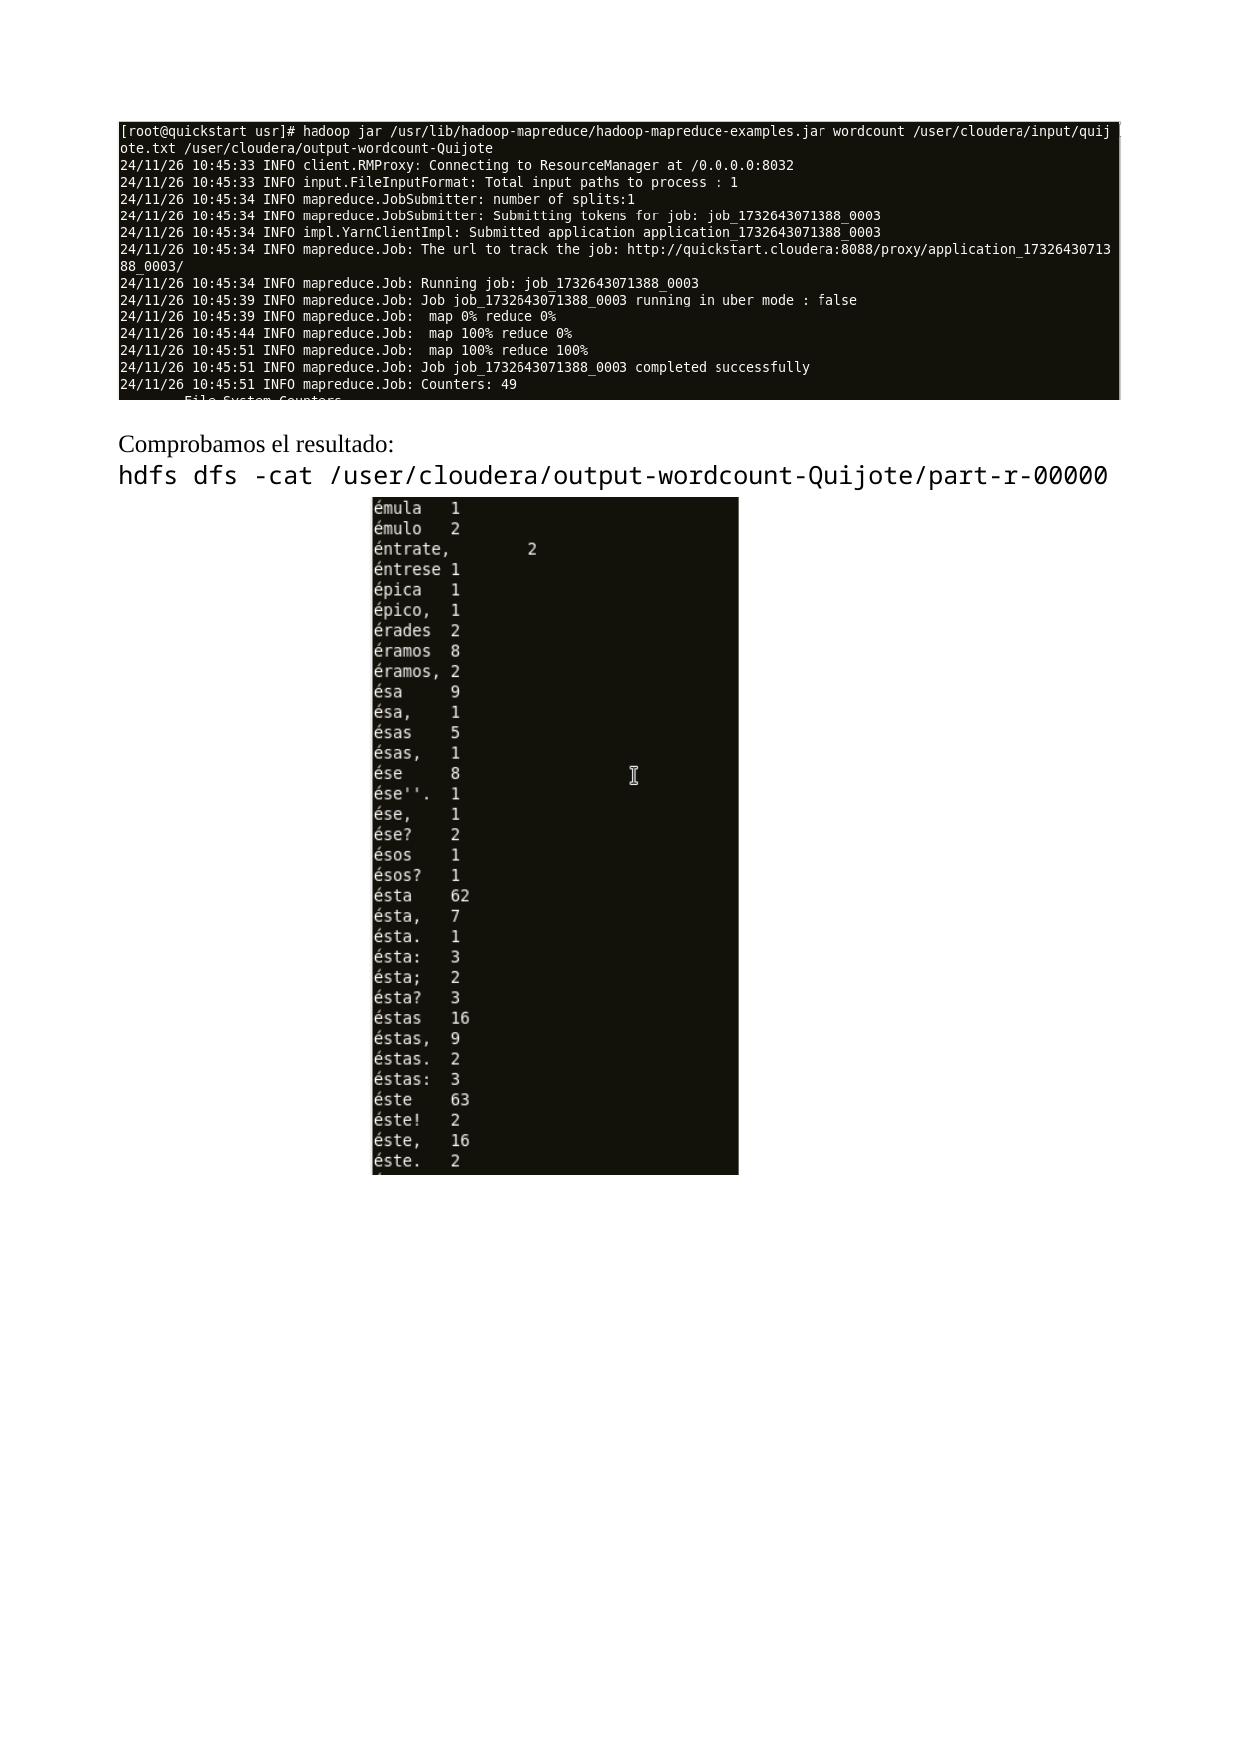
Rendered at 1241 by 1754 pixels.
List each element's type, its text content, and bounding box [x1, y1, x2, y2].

picture [117, 121, 1122, 400]
text Comprobamos el resultado: [118, 429, 1122, 457]
picture [369, 497, 739, 1175]
text hdfs dfs -cat /user/cloudera/output-wordcount-Quijote/part-r-00000 [118, 457, 1122, 492]
